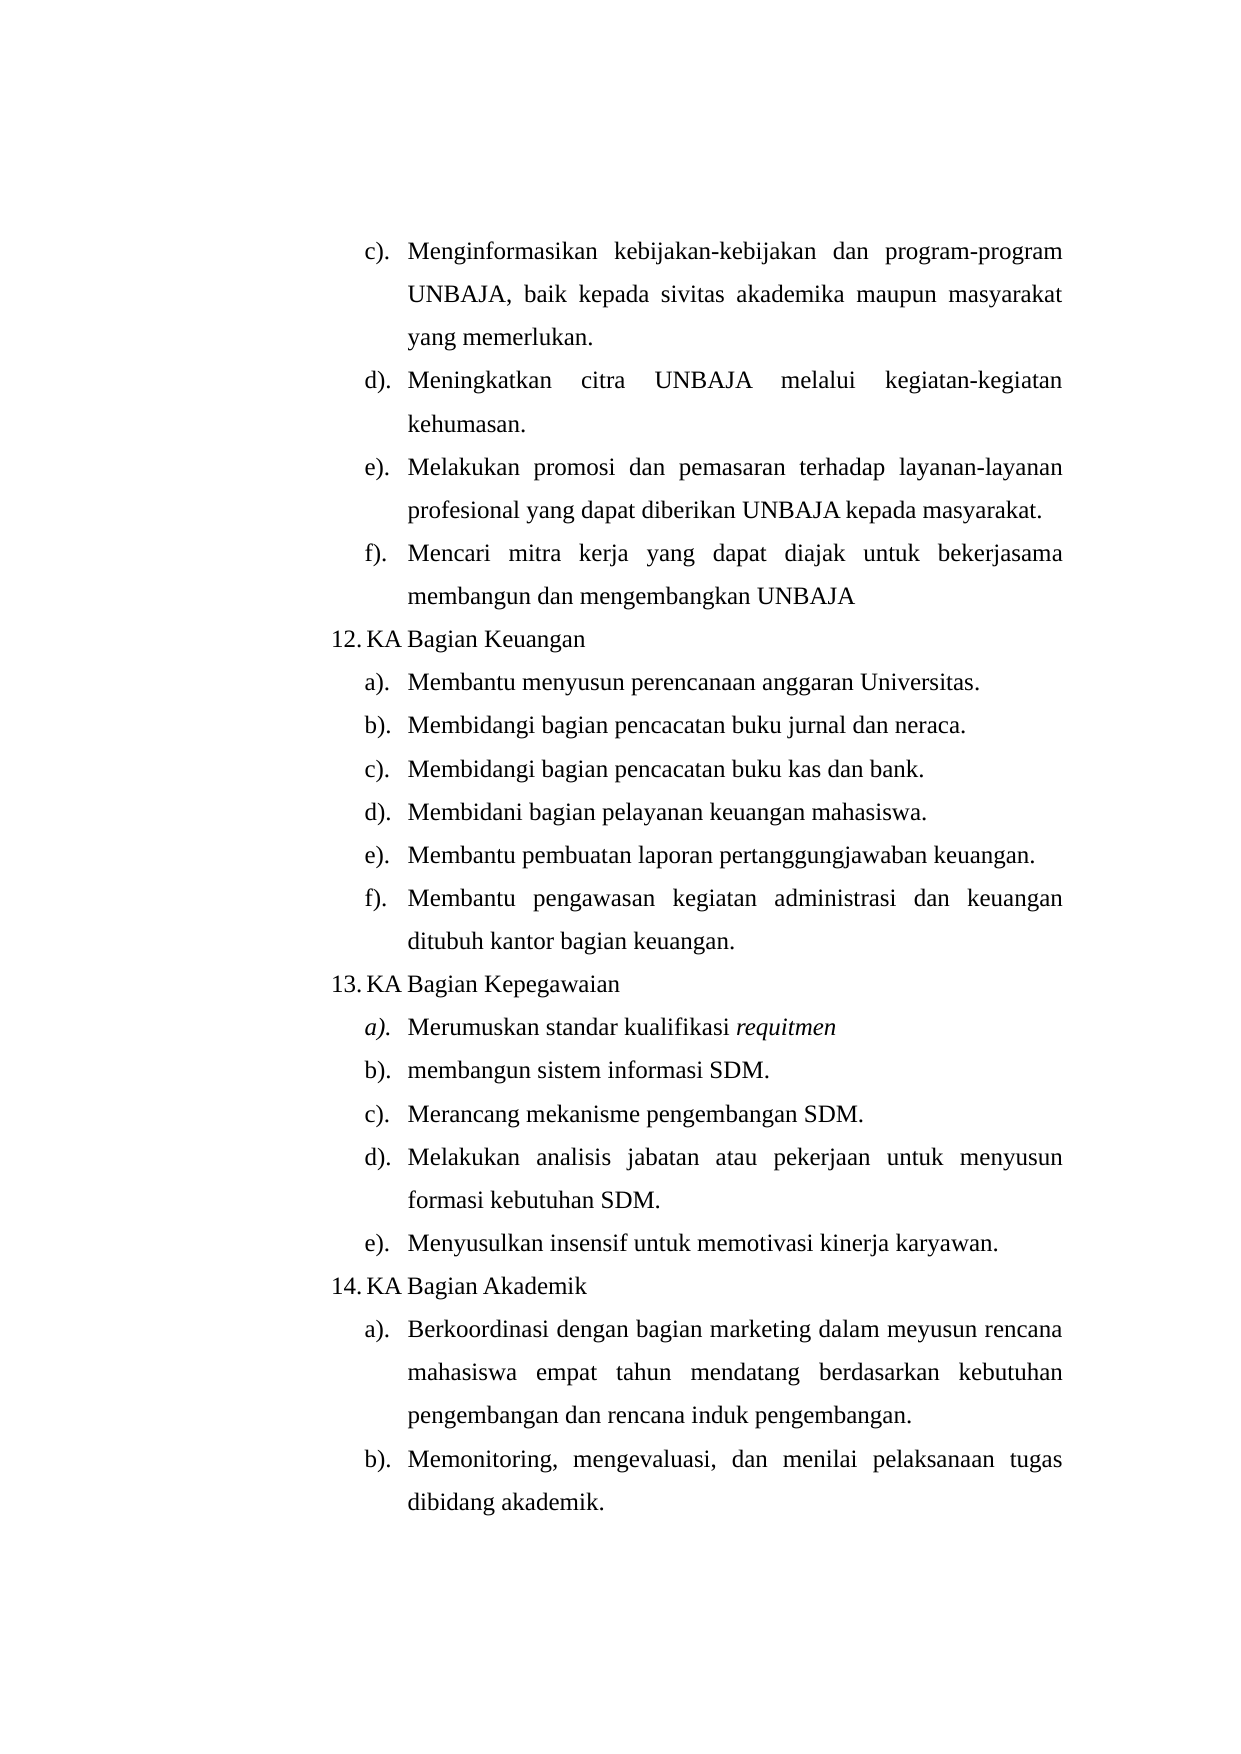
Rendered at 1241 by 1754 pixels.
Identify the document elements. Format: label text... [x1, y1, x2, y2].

list Berkoordinasi dengan bagian marketing dalam meyusun rencana mahasiswa empat tahun mendatang berdasarkan kebutuhan pengembangan dan rencana induk pengembangan. [364, 1314, 1063, 1429]
list Membidangi bagian pencacatan buku jurnal dan neraca. [364, 711, 1063, 739]
list Membantu menyusun perencanaan anggaran Universitas. [364, 667, 1063, 696]
list membangun sistem informasi SDM. [364, 1056, 1063, 1084]
list Membidani bagian pelayanan keuangan mahasiswa. [364, 797, 1063, 826]
list Melakukan promosi dan pemasaran terhadap layanan-layanan profesional yang dapat diberikan UNBAJA kepada masyarakat. [364, 452, 1063, 524]
list Mencari mitra kerja yang dapat diajak untuk bekerjasama membangun dan mengembangkan UNBAJA [364, 538, 1063, 610]
list Meningkatkan citra UNBAJA melalui kegiatan-kegiatan kehumasan. [364, 366, 1063, 437]
list Melakukan analisis jabatan atau pekerjaan untuk menyusun formasi kebutuhan SDM. [364, 1142, 1063, 1214]
list Menyusulkan insensif untuk memotivasi kinerja karyawan. [364, 1228, 1063, 1257]
list KA Bagian Akademik [331, 1271, 1063, 1300]
list Membantu pembuatan laporan pertanggungjawaban keuangan. [364, 840, 1063, 869]
list Membidangi bagian pencacatan buku kas dan bank. [364, 754, 1063, 782]
list KA Bagian Kepegawaian [331, 969, 1063, 998]
list KA Bagian Keuangan [331, 624, 1063, 653]
list Menginformasikan kebijakan-kebijakan dan program-program UNBAJA, baik kepada sivitas akademika maupun masyarakat yang memerlukan. [364, 236, 1063, 351]
list Merumuskan standar kualifikasi requitmen [364, 1012, 1063, 1041]
list Membantu pengawasan kegiatan administrasi dan keuangan ditubuh kantor bagian keuangan. [364, 883, 1063, 955]
list Merancang mekanisme pengembangan SDM. [364, 1099, 1063, 1127]
list Memonitoring, mengevaluasi, dan menilai pelaksanaan tugas dibidang akademik. [364, 1444, 1063, 1516]
